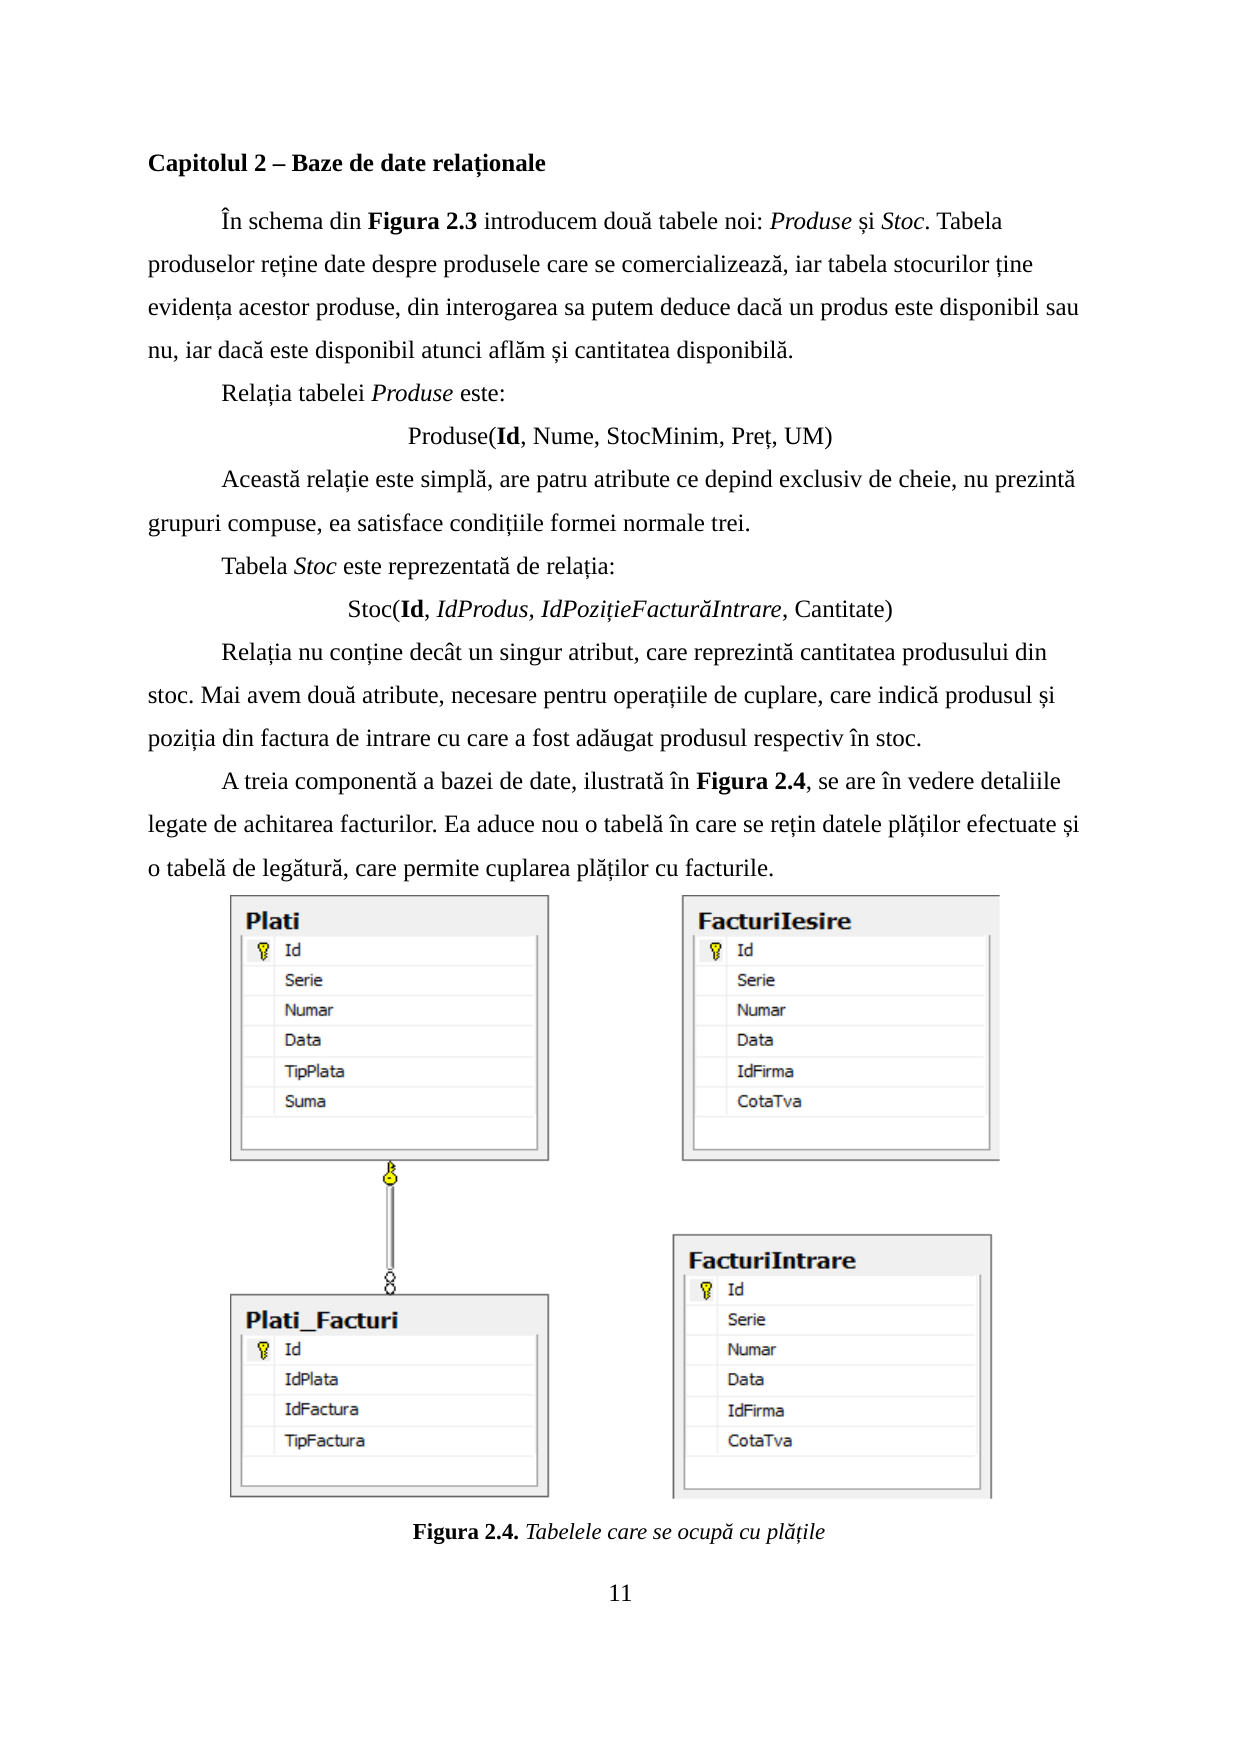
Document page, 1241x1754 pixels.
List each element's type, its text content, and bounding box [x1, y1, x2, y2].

text Produse(Id, Nume, StocMinim, Preț, UM) [148, 421, 1093, 450]
text În schema din Figura 2.3 introducem două tabele noi: Produse și Stoc. Tabela produselor reține date despre produsele care se comercializează, iar tabela stocurilor ține evidența acestor produse, din interogarea sa putem deduce dacă un produs este disponibil sau nu, iar dacă este disponibil atunci aflăm și cantitatea disponibilă. [148, 206, 1093, 364]
text Relația tabelei Produse este: [148, 378, 1093, 407]
text A treia componentă a bazei de date, ilustrată în Figura 2.4, se are în vedere detaliile legate de achitarea facturilor. Ea aduce nou o tabelă în care se rețin datele plăților efectuate și o tabelă de legătură, care permite cuplarea plăților cu facturile. [148, 766, 1093, 881]
text Tabela Stoc este reprezentată de relația: [148, 551, 1093, 579]
text Figura 2.4. Tabelele care se ocupă cu plățile [148, 896, 1093, 1544]
text Relația nu conține decât un singur atribut, care reprezintă cantitatea produsului din stoc. Mai avem două atribute, necesare pentru operațiile de cuplare, care indică produsul și poziția din factura de intrare cu care a fost adăugat produsul respectiv în stoc. [148, 637, 1093, 752]
picture [230, 895, 1011, 1505]
text Stoc(Id, IdProdus, IdPozițieFacturăIntrare, Cantitate) [148, 594, 1093, 623]
text Această relație este simplă, are patru atribute ce depind exclusiv de cheie, nu prezintă grupuri compuse, ea satisface condițiile formei normale trei. [148, 464, 1093, 536]
